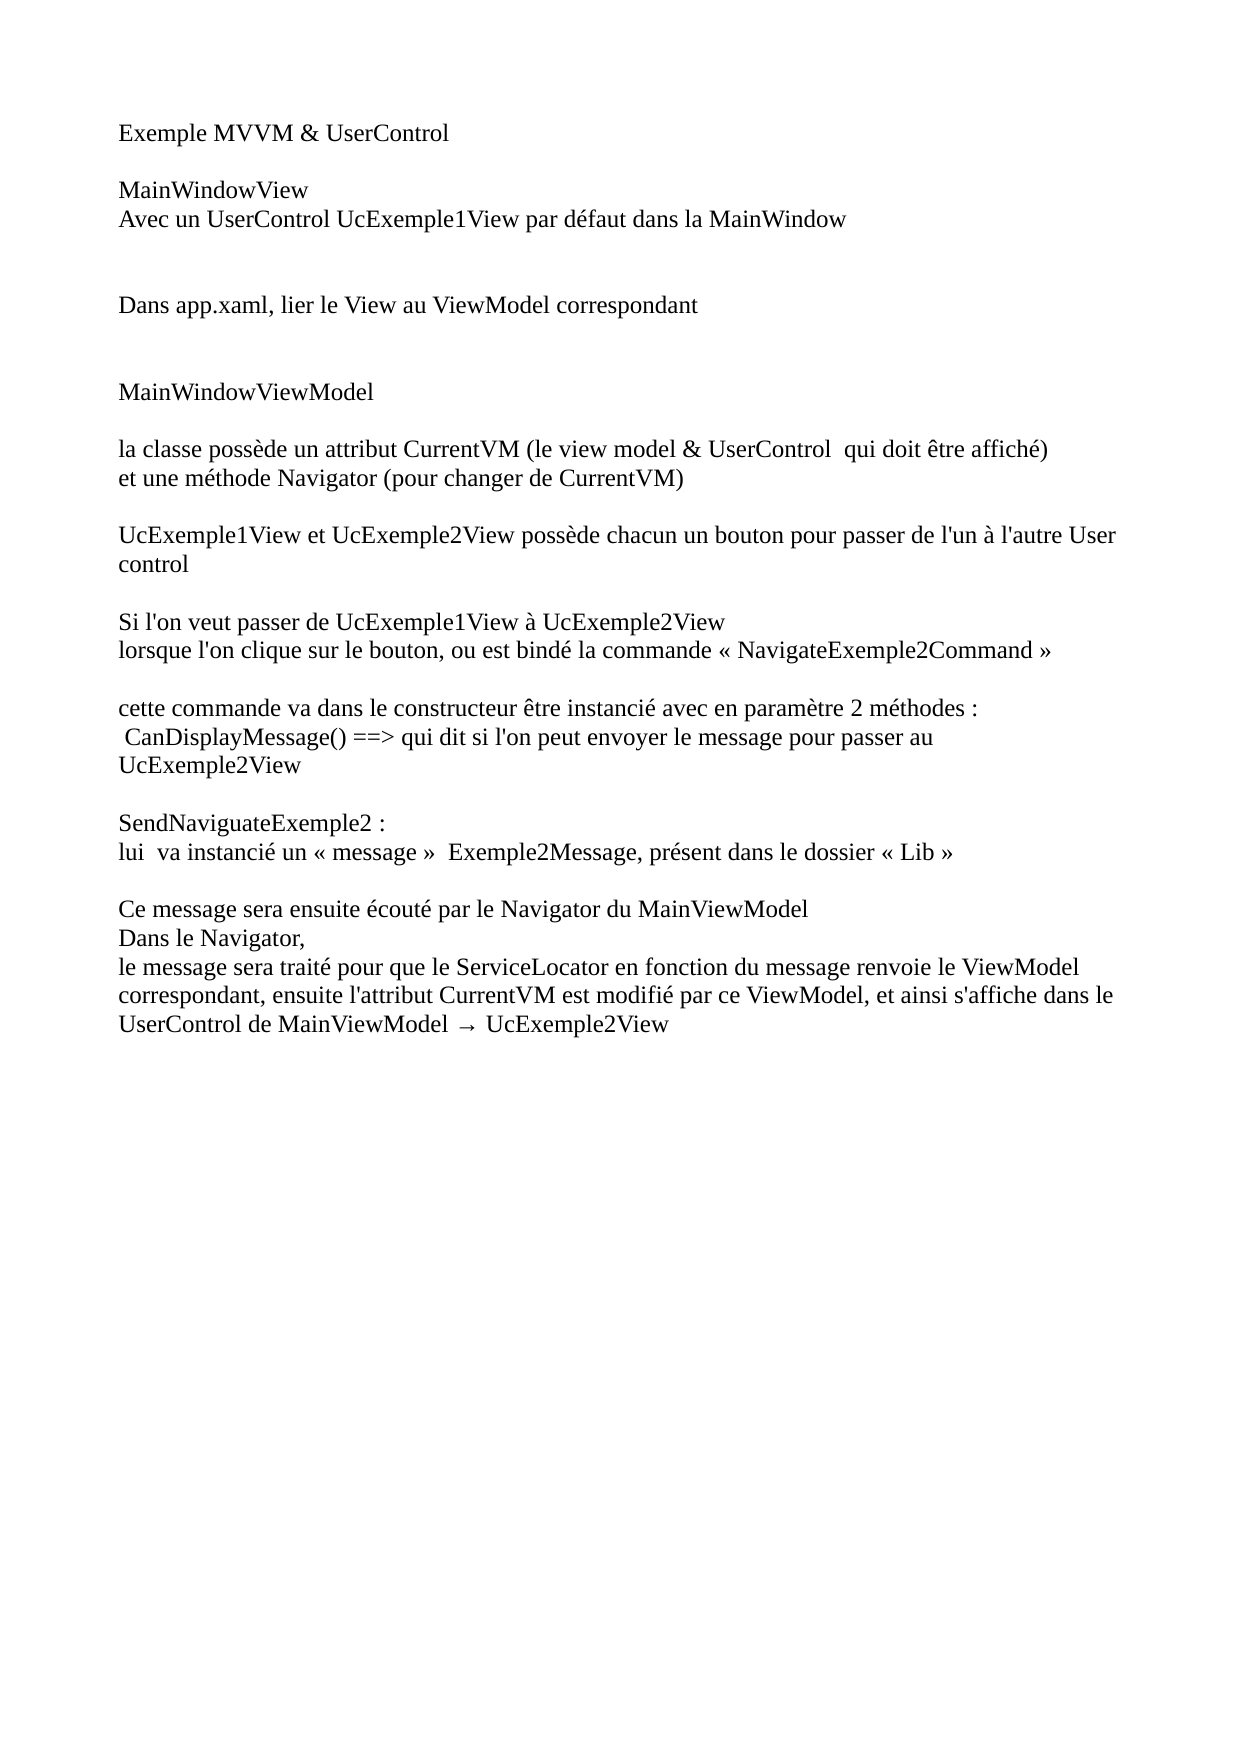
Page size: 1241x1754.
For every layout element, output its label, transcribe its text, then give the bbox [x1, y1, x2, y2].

text le message sera traité pour que le ServiceLocator en fonction du message renvoie le ViewModel correspondant, ensuite l'attribut CurrentVM est modifié par ce ViewModel, et ainsi s'affiche dans le UserControl de MainViewModel → UcExemple2View [118, 952, 1122, 1038]
text Avec un UserControl UcExemple1View par défaut dans la MainWindow [118, 204, 1122, 233]
text lorsque l'on clique sur le bouton, ou est bindé la commande « NavigateExemple2Command » [118, 636, 1122, 664]
text MainWindowViewModel [118, 377, 1122, 406]
text et une méthode Navigator (pour changer de CurrentVM) [118, 463, 1122, 492]
text lui va instancié un « message » Exemple2Message, présent dans le dossier « Lib » [118, 837, 1122, 866]
text cette commande va dans le constructeur être instancié avec en paramètre 2 méthodes : [118, 693, 1122, 722]
text Exemple MVVM & UserControl [118, 118, 1122, 147]
text MainWindowView [118, 176, 1122, 204]
text CanDisplayMessage() ==> qui dit si l'on peut envoyer le message pour passer au UcExemple2View [118, 722, 1122, 779]
text la classe possède un attribut CurrentVM (le view model & UserControl qui doit être affiché) [118, 434, 1122, 463]
text SendNaviguateExemple2 : [118, 808, 1122, 837]
text UcExemple1View et UcExemple2View possède chacun un bouton pour passer de l'un à l'autre User control [118, 521, 1122, 578]
text Dans app.xaml, lier le View au ViewModel correspondant [118, 291, 1122, 319]
text Si l'on veut passer de UcExemple1View à UcExemple2View [118, 607, 1122, 636]
text Ce message sera ensuite écouté par le Navigator du MainViewModel [118, 894, 1122, 923]
text Dans le Navigator, [118, 923, 1122, 952]
